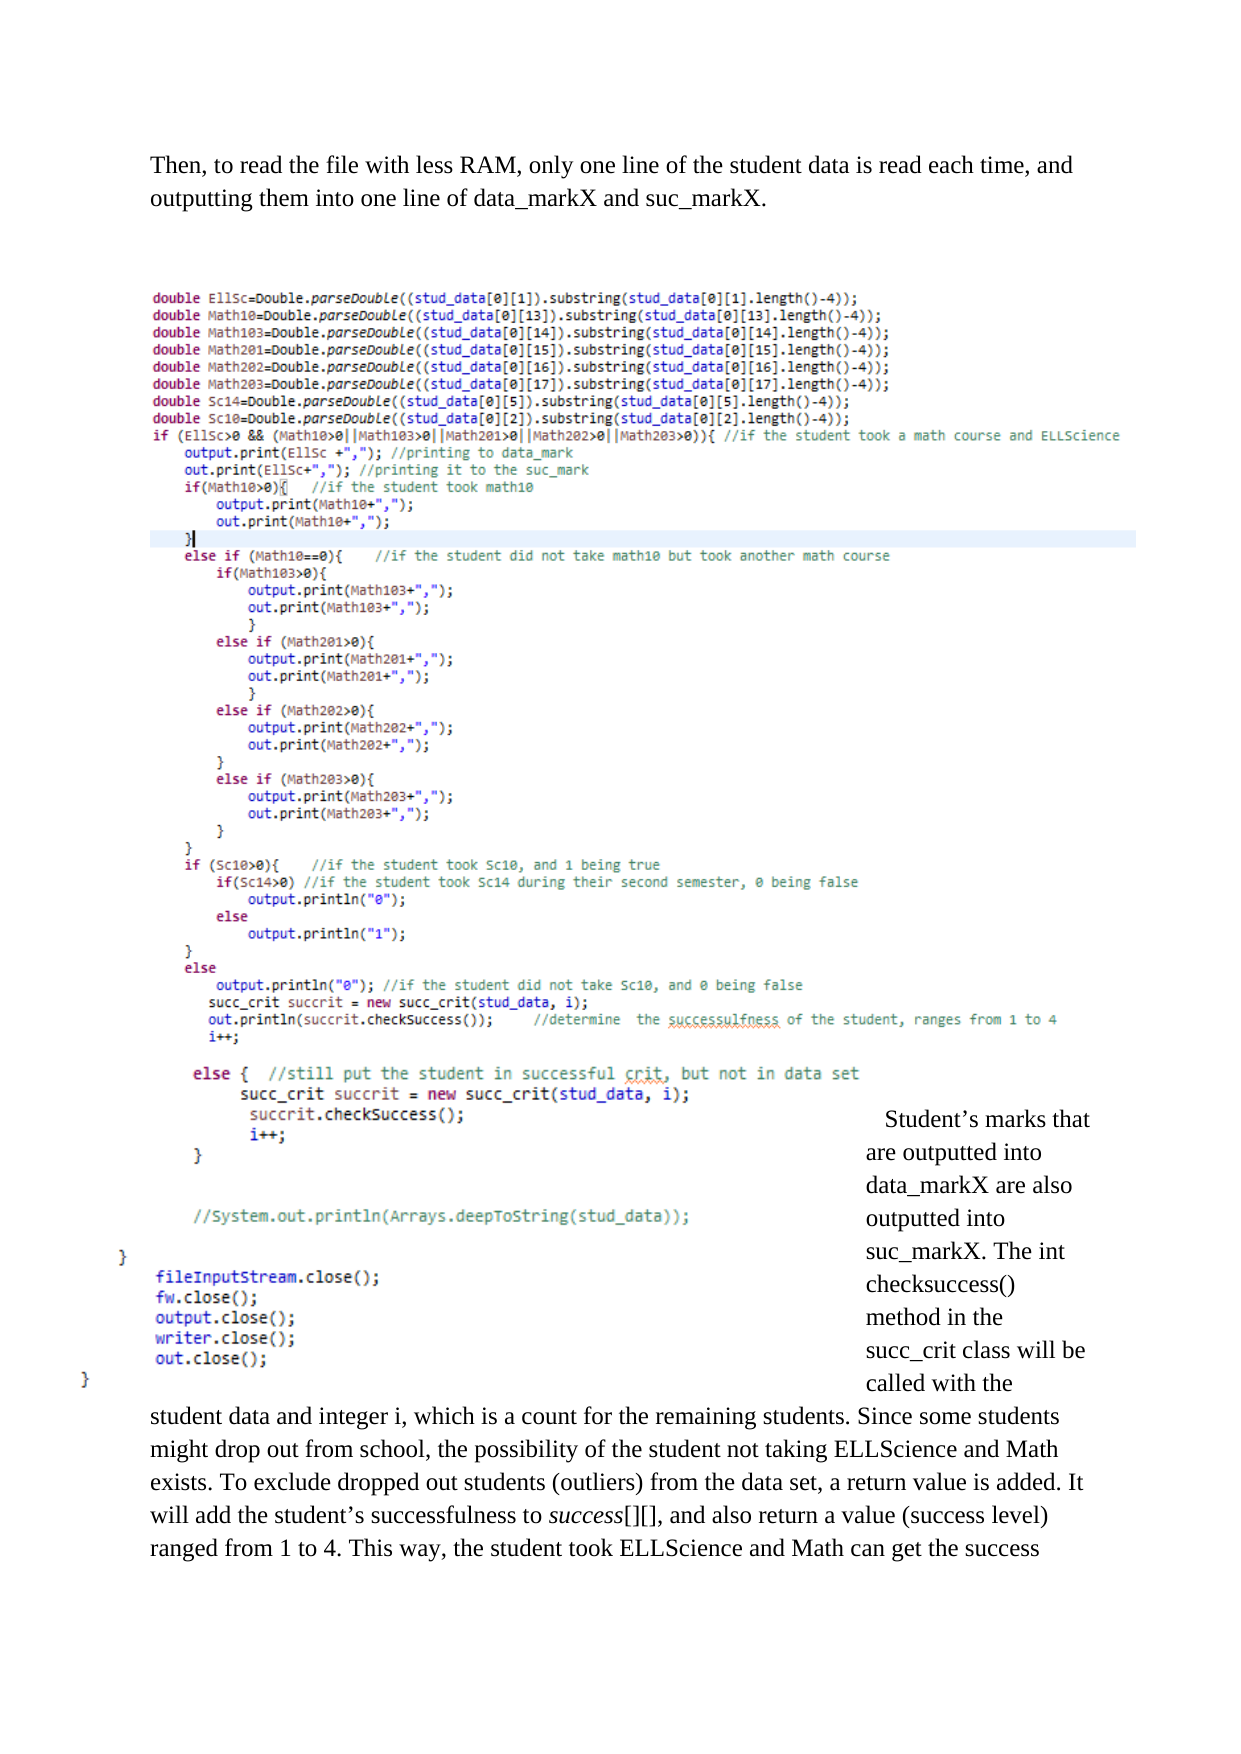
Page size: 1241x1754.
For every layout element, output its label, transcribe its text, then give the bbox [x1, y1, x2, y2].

text Student’s marks that are outputted into data_markX are also outputted into suc_markX. The int checksuccess() method in the succ_crit class will be called with the student data and integer i, which is a count for the remaining students. Since some students might drop out from school, the possibility of the student not taking ELLScience and Math exists. To exclude dropped out students (outliers) from the data set, a return value is added. It will add the student’s successfulness to success[][], and also return a value (success level) ranged from 1 to 4. This way, the student took ELLScience and Math can get the success [150, 1104, 1090, 1562]
text Then, to read the file with less RAM, only one line of the student data is read each time, and outputting them into one line of data_markX and suc_markX. [150, 150, 1090, 212]
